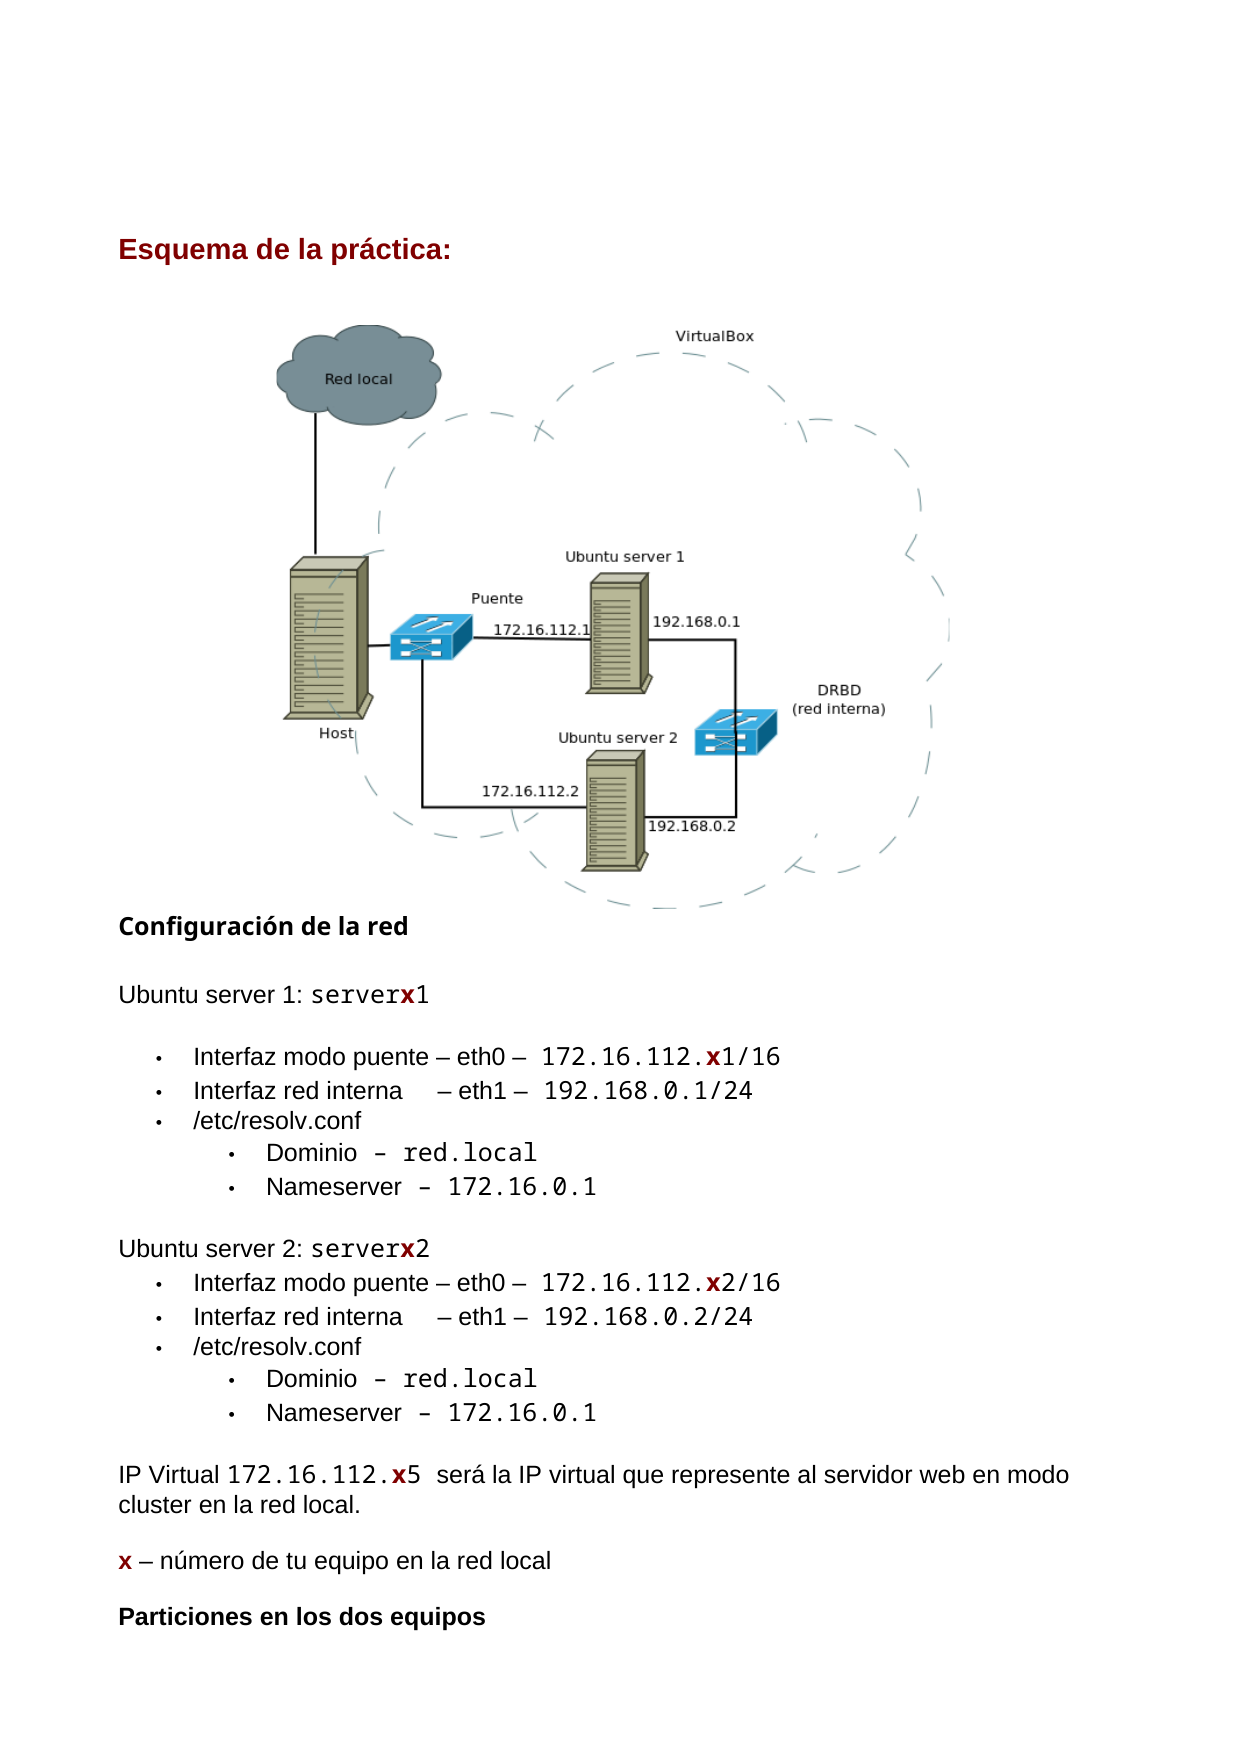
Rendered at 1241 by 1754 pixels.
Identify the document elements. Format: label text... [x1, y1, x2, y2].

text Ubuntu server 1: serverx1 [118, 977, 1108, 1011]
list Dominio – red.local [228, 1135, 1108, 1169]
list /etc/resolv.conf [156, 1107, 1108, 1135]
list /etc/resolv.conf [156, 1333, 1108, 1361]
list Interfaz modo puente – eth0 – 172.16.112.x1/16 [156, 1039, 1108, 1073]
list Nameserver – 172.16.0.1 [228, 1395, 1108, 1429]
text IP Virtual 172.16.112.x5 será la IP virtual que represente al servidor web en modo cluster en la red local. [118, 1457, 1108, 1519]
list Interfaz red interna – eth1 – 192.168.0.1/24 [156, 1073, 1108, 1107]
text x – número de tu equipo en la red local [118, 1547, 1108, 1575]
list Interfaz red interna – eth1 – 192.168.0.2/24 [156, 1299, 1108, 1333]
text Particiones en los dos equipos [118, 1603, 1108, 1631]
picture [276, 325, 950, 909]
text Ubuntu server 2: serverx2 [118, 1231, 1108, 1265]
text Configuración de la red [118, 352, 1108, 943]
text Esquema de la práctica: [118, 233, 1108, 265]
list Interfaz modo puente – eth0 – 172.16.112.x2/16 [156, 1265, 1108, 1299]
list Dominio – red.local [228, 1361, 1108, 1395]
list Nameserver – 172.16.0.1 [228, 1169, 1108, 1203]
